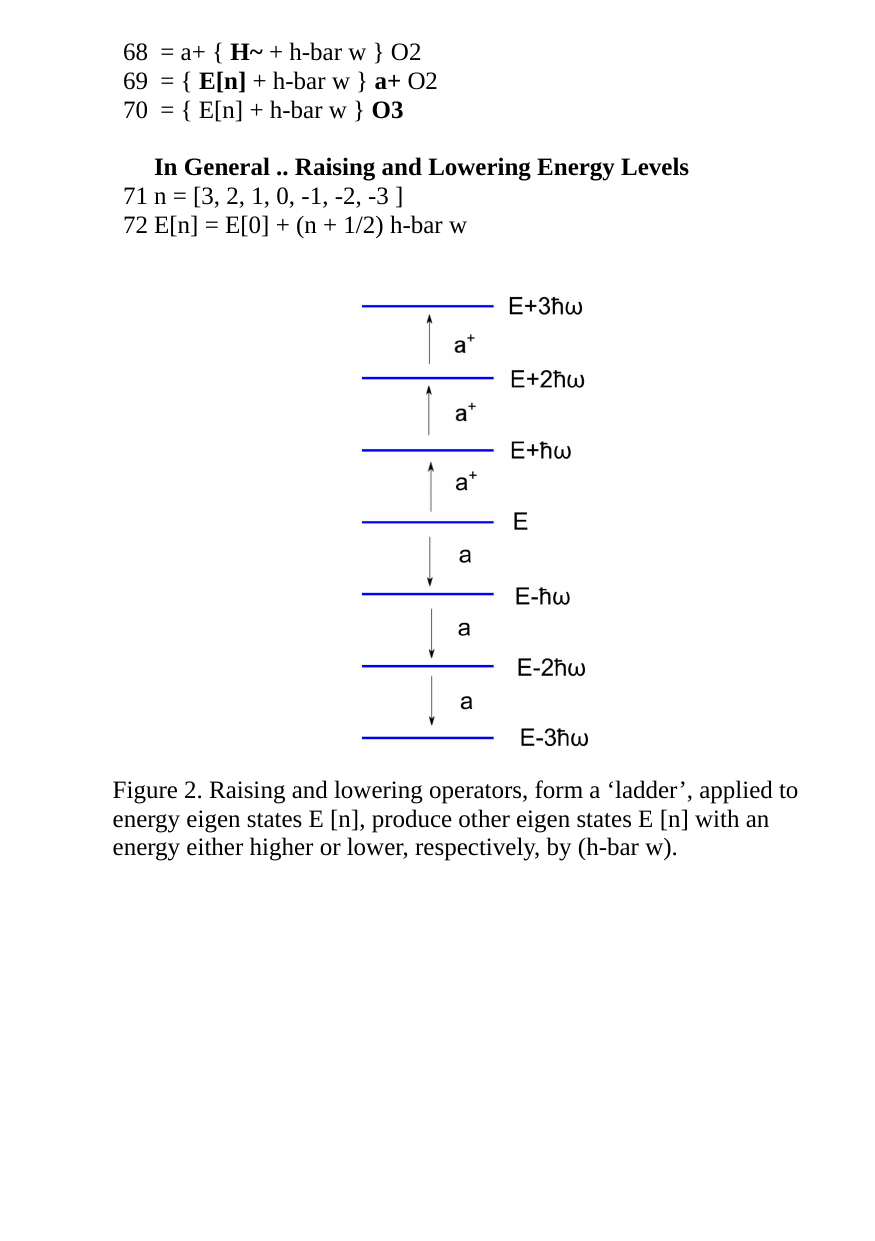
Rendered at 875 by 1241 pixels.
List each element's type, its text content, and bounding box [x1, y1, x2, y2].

table_cell n = [3, 2, 1, 0, -1, -2, -3 ] [151, 181, 809, 210]
table_cell [151, 239, 809, 267]
table_cell = { E[n] + h-bar w } a+ O2 [151, 66, 809, 95]
table_cell = a+ { H~ + h-bar w } O2 [151, 38, 809, 66]
table_cell [106, 124, 151, 152]
table_cell = { E[n] + h-bar w } O3 [151, 95, 809, 124]
table_cell 68 [106, 38, 151, 66]
table_cell E[n] = E[0] + (n + 1/2) h-bar w [151, 210, 809, 239]
table_cell [106, 239, 151, 267]
table_cell 69 [106, 66, 151, 95]
table_cell [151, 124, 809, 152]
table_cell 70 [106, 95, 151, 124]
table_cell 71 [106, 181, 151, 210]
table_cell [106, 153, 151, 181]
picture [361, 296, 588, 747]
table_cell In General .. Raising and Lowering Energy Levels [151, 153, 809, 181]
text Figure 2. Raising and lowering operators, form a ‘ladder’, applied to energy eigen states E [n], produce other eigen states E [n] with an energy either higher or lower, respectively, by (h-bar w). [112, 775, 837, 861]
table_cell 72 [106, 210, 151, 239]
